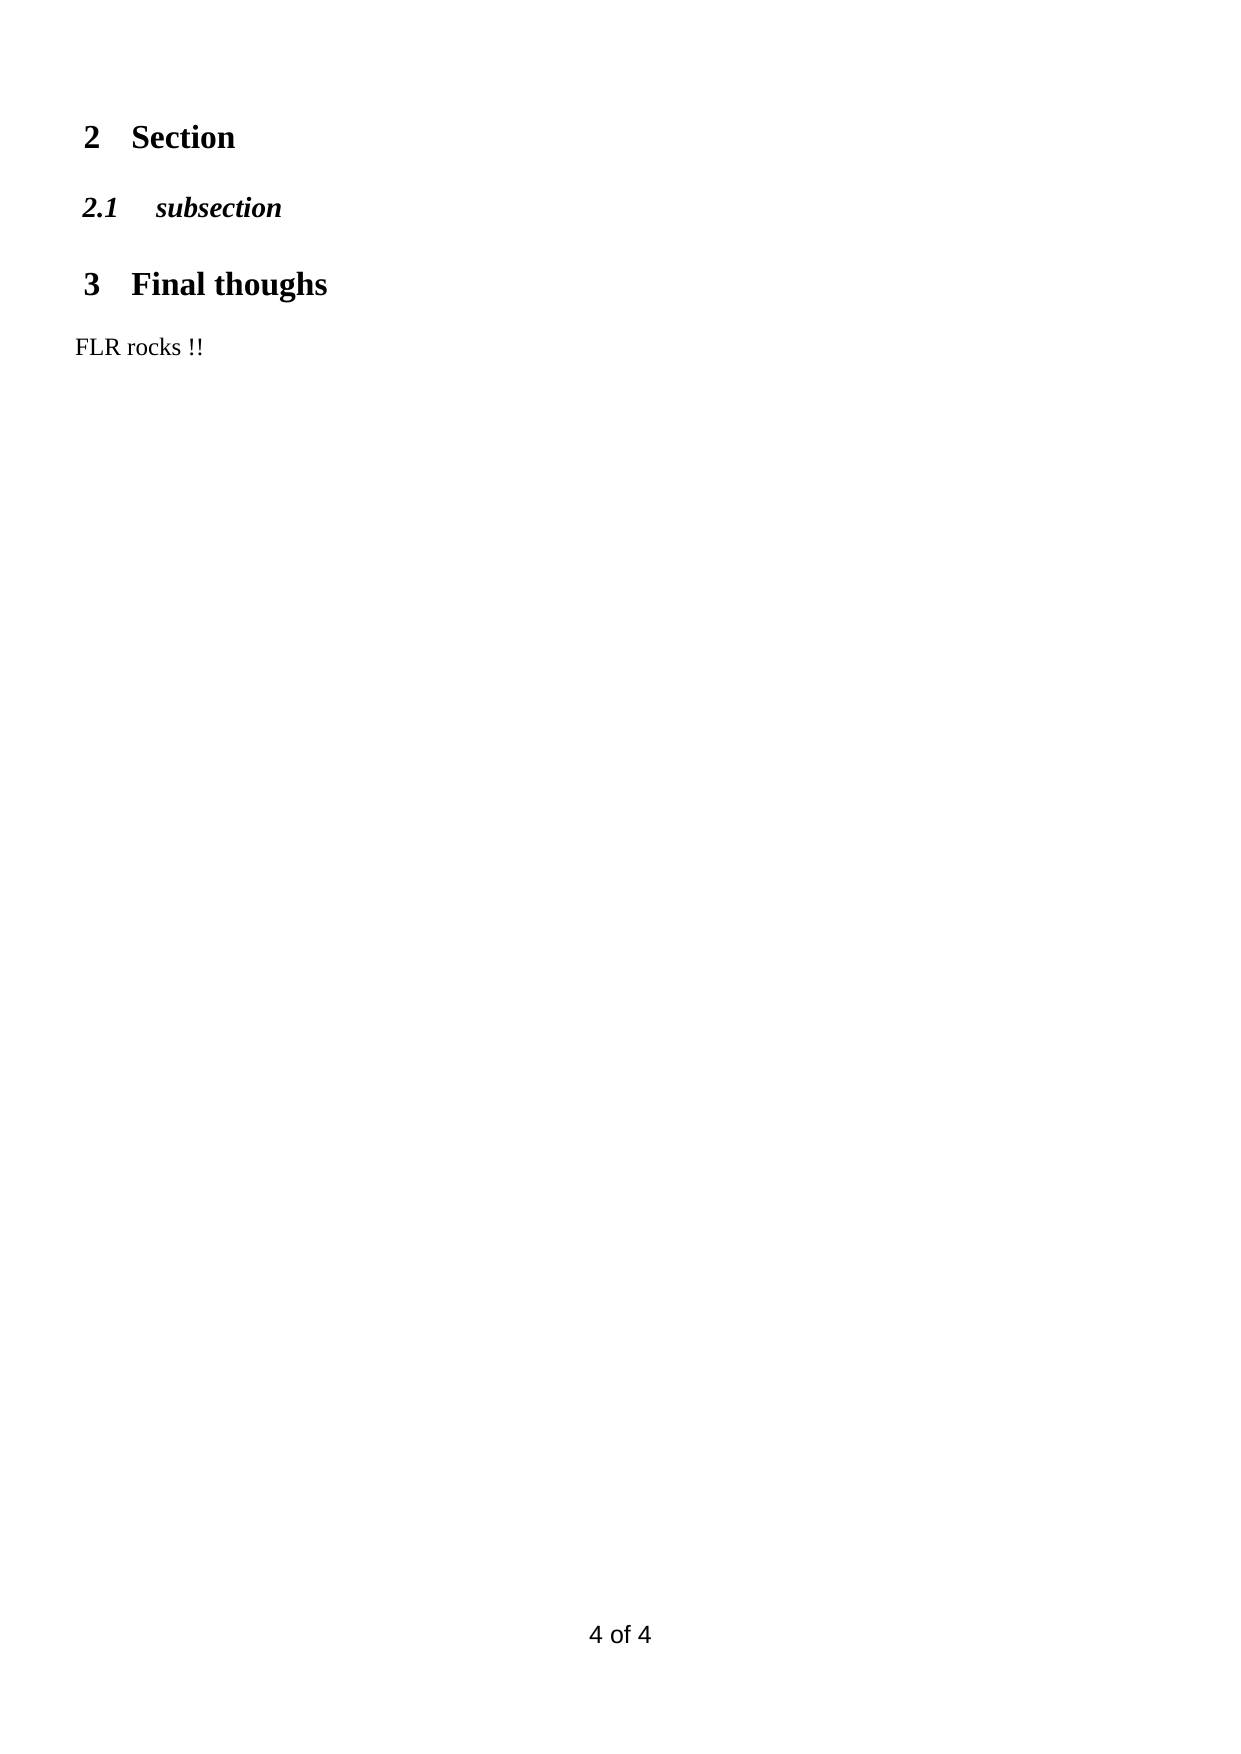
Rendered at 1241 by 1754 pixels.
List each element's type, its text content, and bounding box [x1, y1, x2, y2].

subtitle Final thoughs [75, 265, 1166, 302]
text FLR rocks !! [75, 333, 1166, 361]
subtitle Section [75, 118, 1166, 155]
subtitle subsection [75, 192, 1166, 224]
